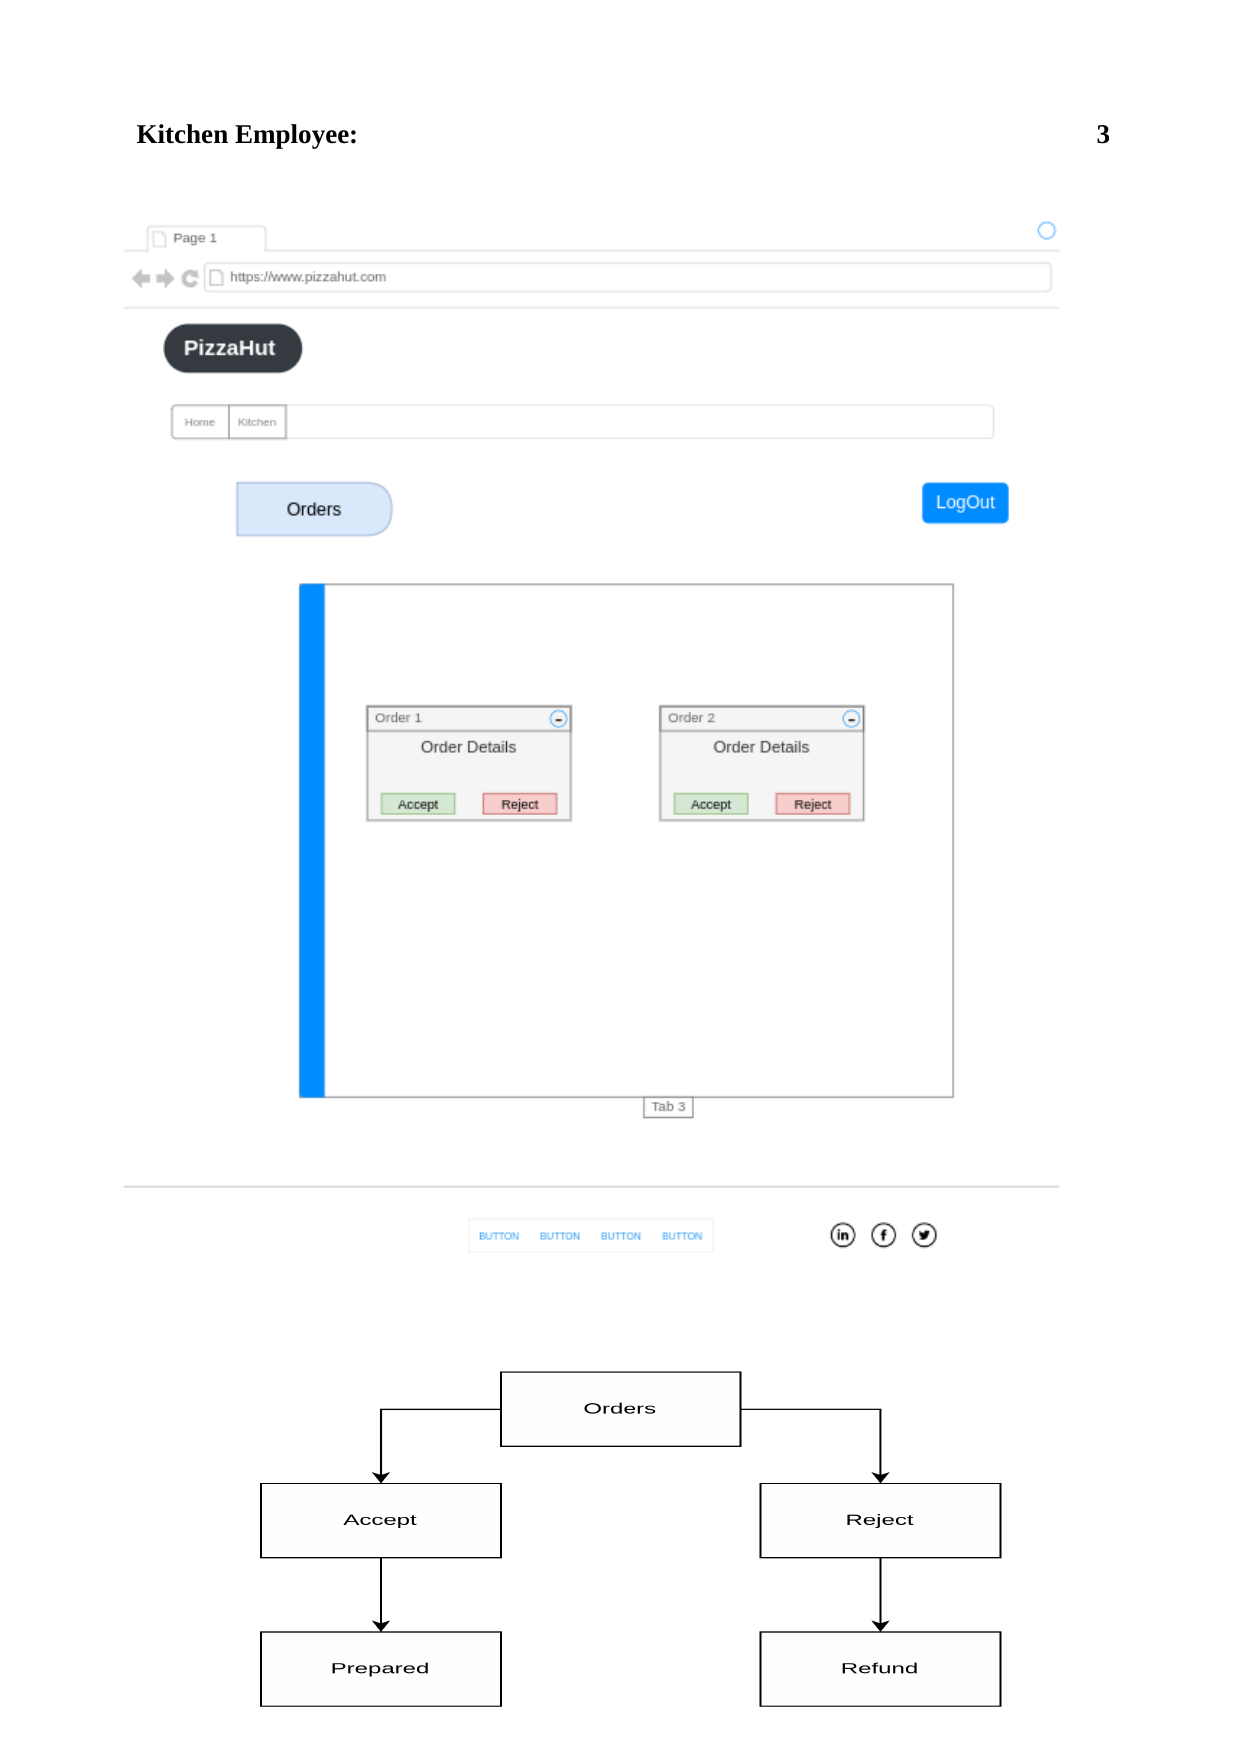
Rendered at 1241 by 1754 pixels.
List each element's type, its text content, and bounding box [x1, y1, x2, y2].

text Kitchen Employee: 3 [62, 118, 1122, 149]
picture [240, 1359, 1021, 1719]
text [62, 219, 1122, 1408]
picture [123, 218, 1061, 1302]
